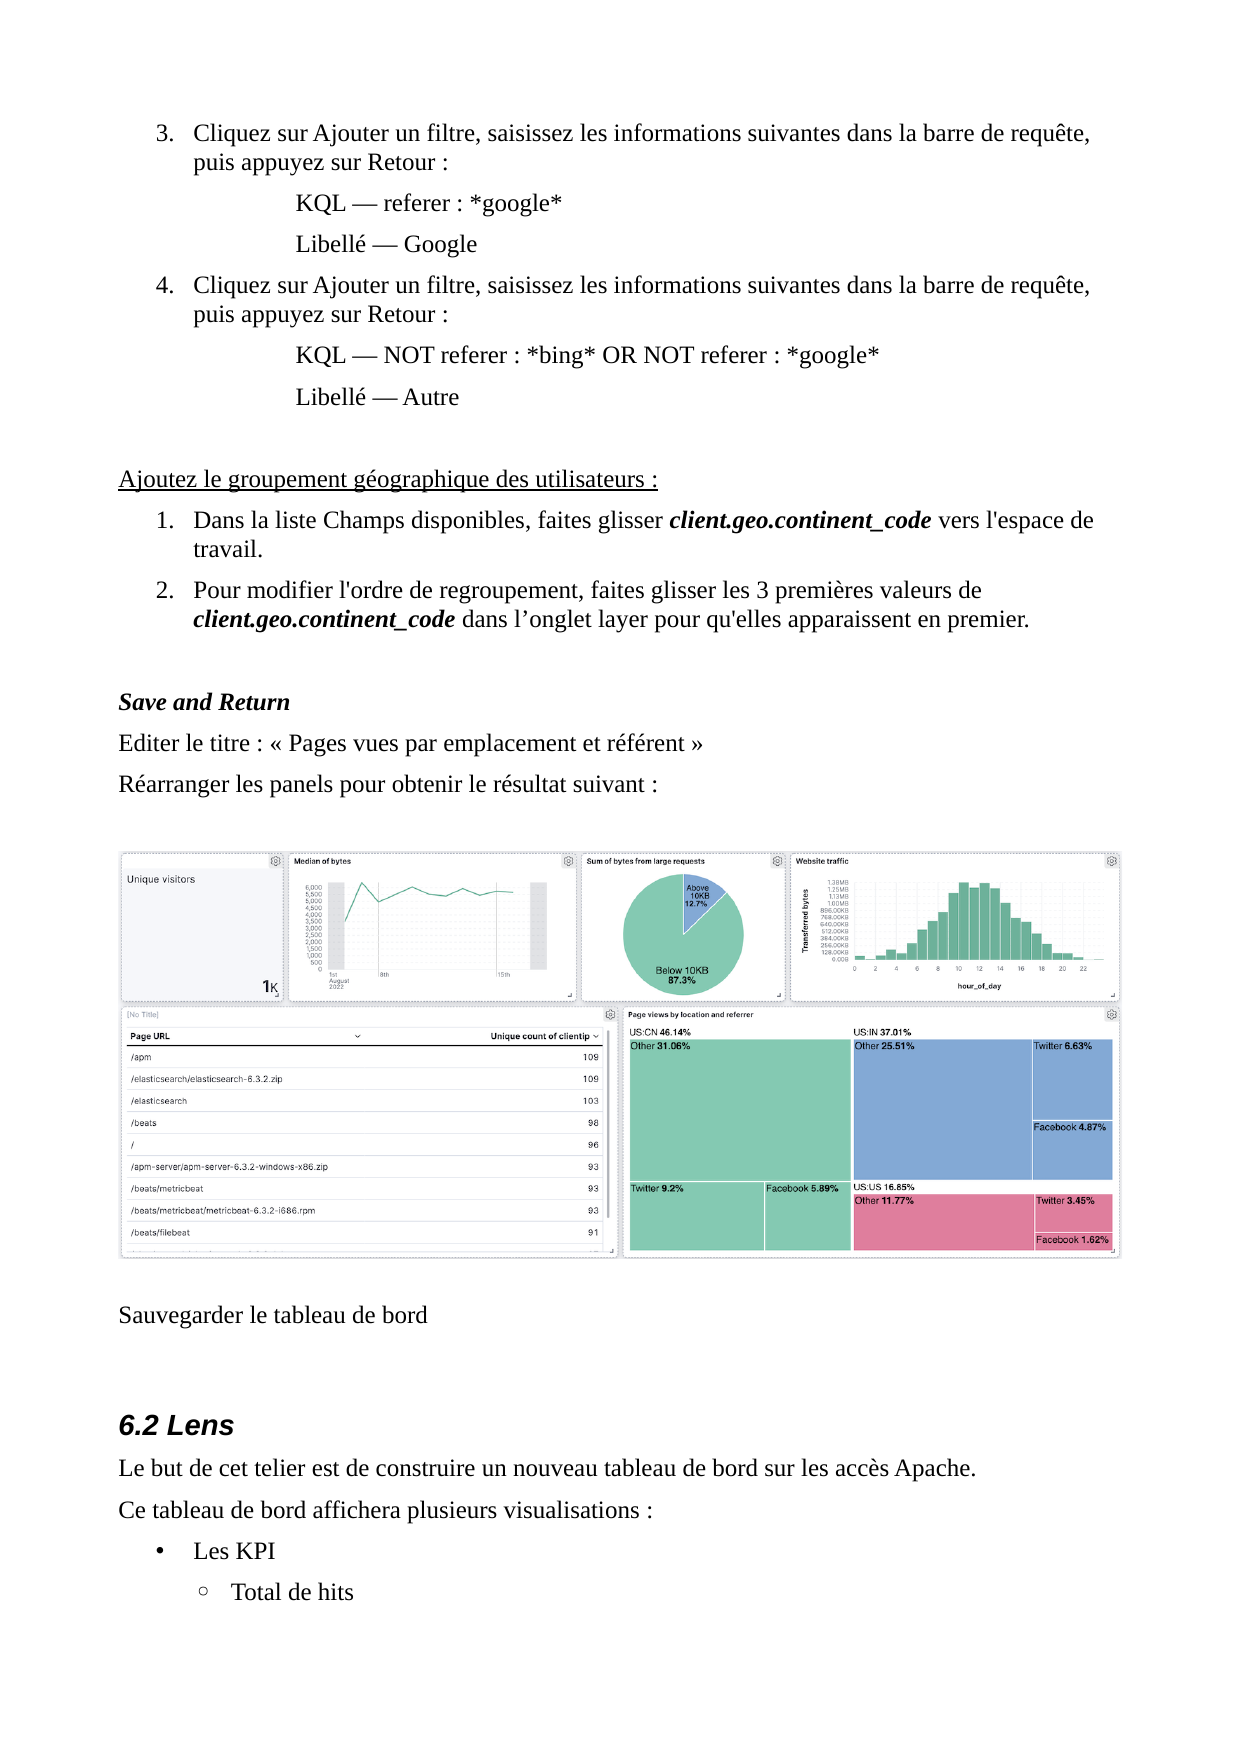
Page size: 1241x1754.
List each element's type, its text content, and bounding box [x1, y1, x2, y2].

list Les KPI [156, 1536, 1122, 1565]
list Cliquez sur Ajouter un filtre, saisissez les informations suivantes dans la barre de requête, puis appuyez sur Retour : [156, 271, 1122, 328]
text KQL — NOT referer : *bing* OR NOT referer : *google* [295, 341, 1122, 369]
text Sauvegarder le tableau de bord [118, 1300, 1122, 1329]
text KQL — referer : *google* [295, 188, 1122, 217]
text Ce tableau de bord affichera plusieurs visualisations : [118, 1495, 1122, 1523]
list Total de hits [193, 1577, 1122, 1606]
list Cliquez sur Ajouter un filtre, saisissez les informations suivantes dans la barre de requête, puis appuyez sur Retour : [156, 118, 1122, 176]
text Save and Return [118, 687, 1122, 716]
text Réarranger les panels pour obtenir le résultat suivant : [118, 769, 1122, 798]
text Editer le titre : « Pages vues par emplacement et référent » [118, 728, 1122, 757]
text Le but de cet telier est de construire un nouveau tableau de bord sur les accès Apache. [118, 1453, 1122, 1482]
text Ajoutez le groupement géographique des utilisateurs : [118, 464, 1122, 493]
subtitle 6.2 Lens [118, 1407, 1122, 1441]
text Libellé — Google [295, 229, 1122, 258]
picture [118, 851, 1123, 1259]
text Libellé — Autre [295, 382, 1122, 411]
list Dans la liste Champs disponibles, faites glisser client.geo.continent_code vers l'espace de travail. [156, 506, 1122, 563]
list Pour modifier l'ordre de regroupement, faites glisser les 3 premières valeurs de client.geo.continent_code dans l’onglet layer pour qu'elles apparaissent en premier. [156, 576, 1122, 633]
